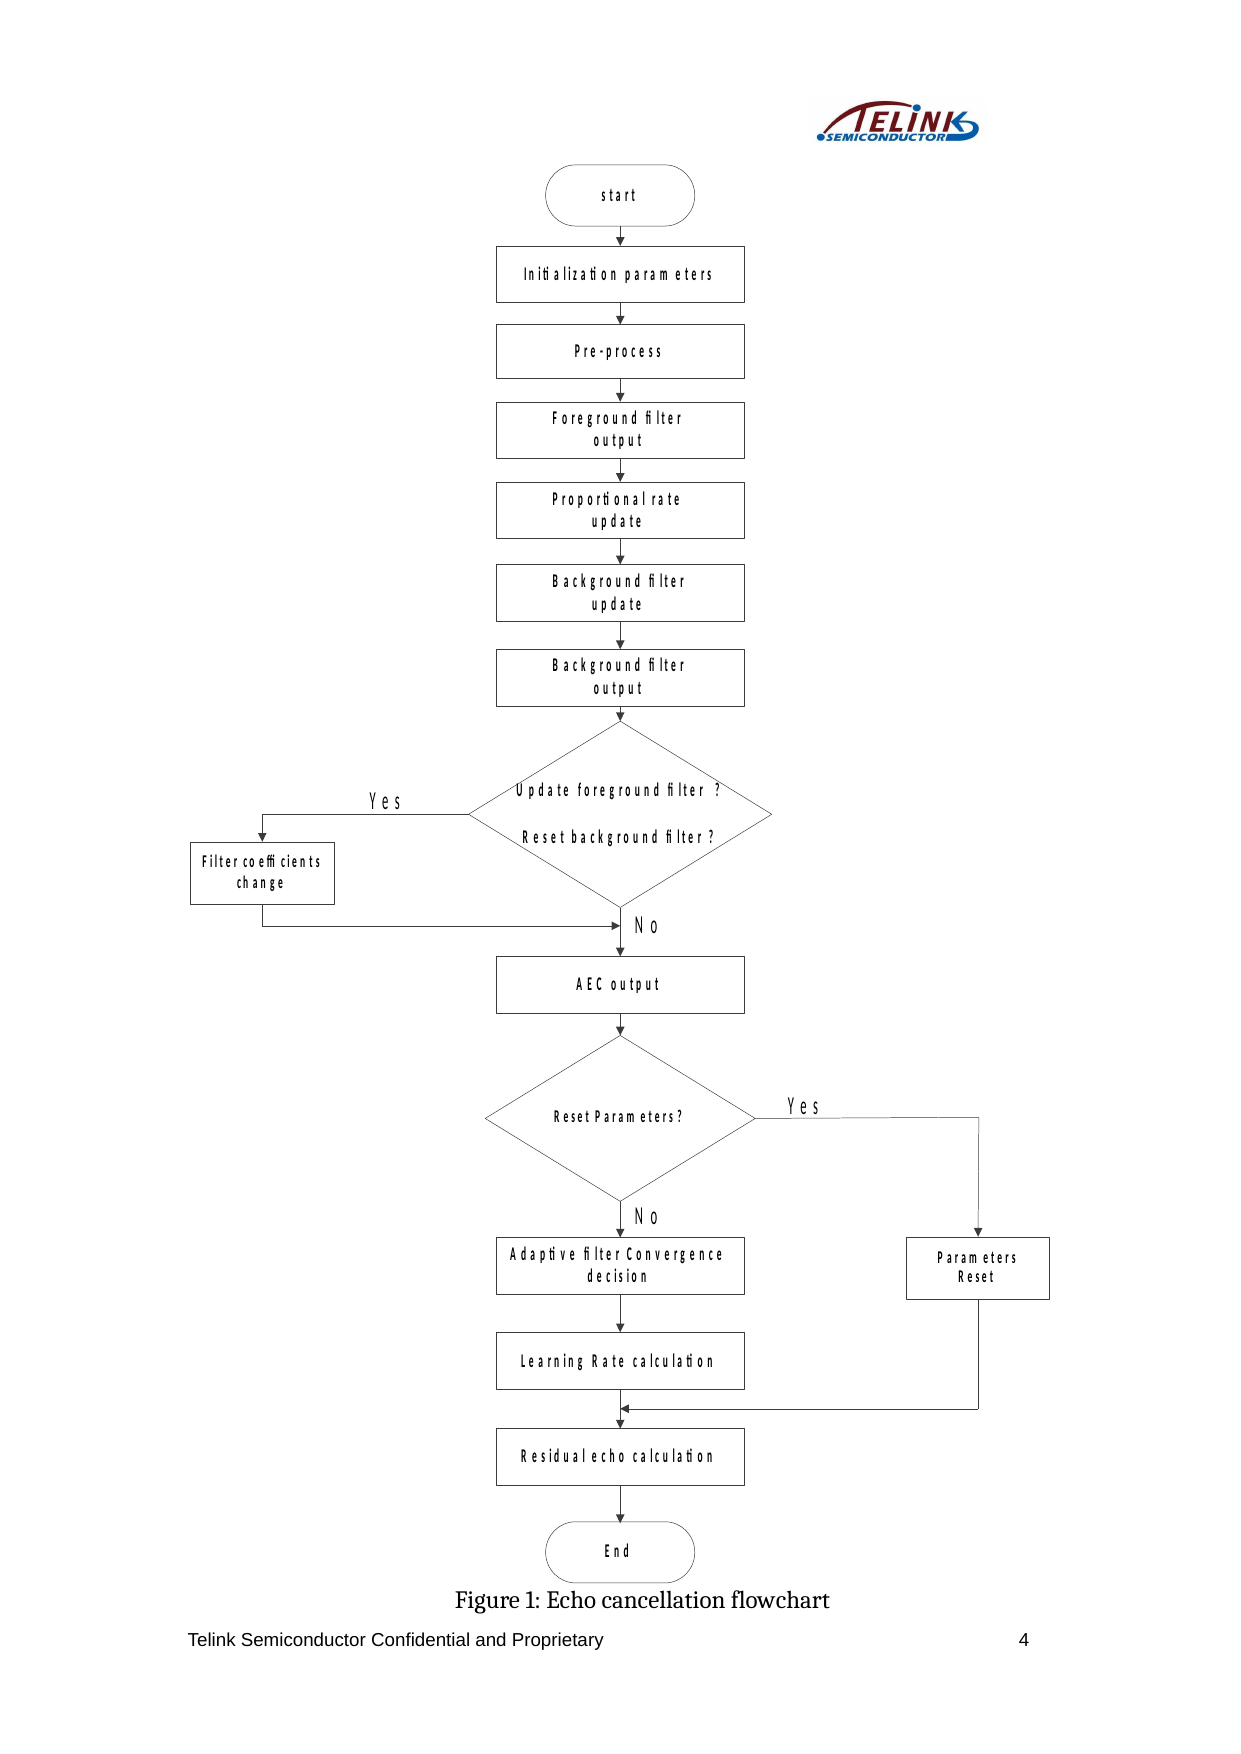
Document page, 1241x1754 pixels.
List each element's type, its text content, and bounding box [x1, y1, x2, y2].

picture [806, 97, 988, 146]
text Figure 1: Echo cancellation flowchart [187, 162, 1053, 1614]
